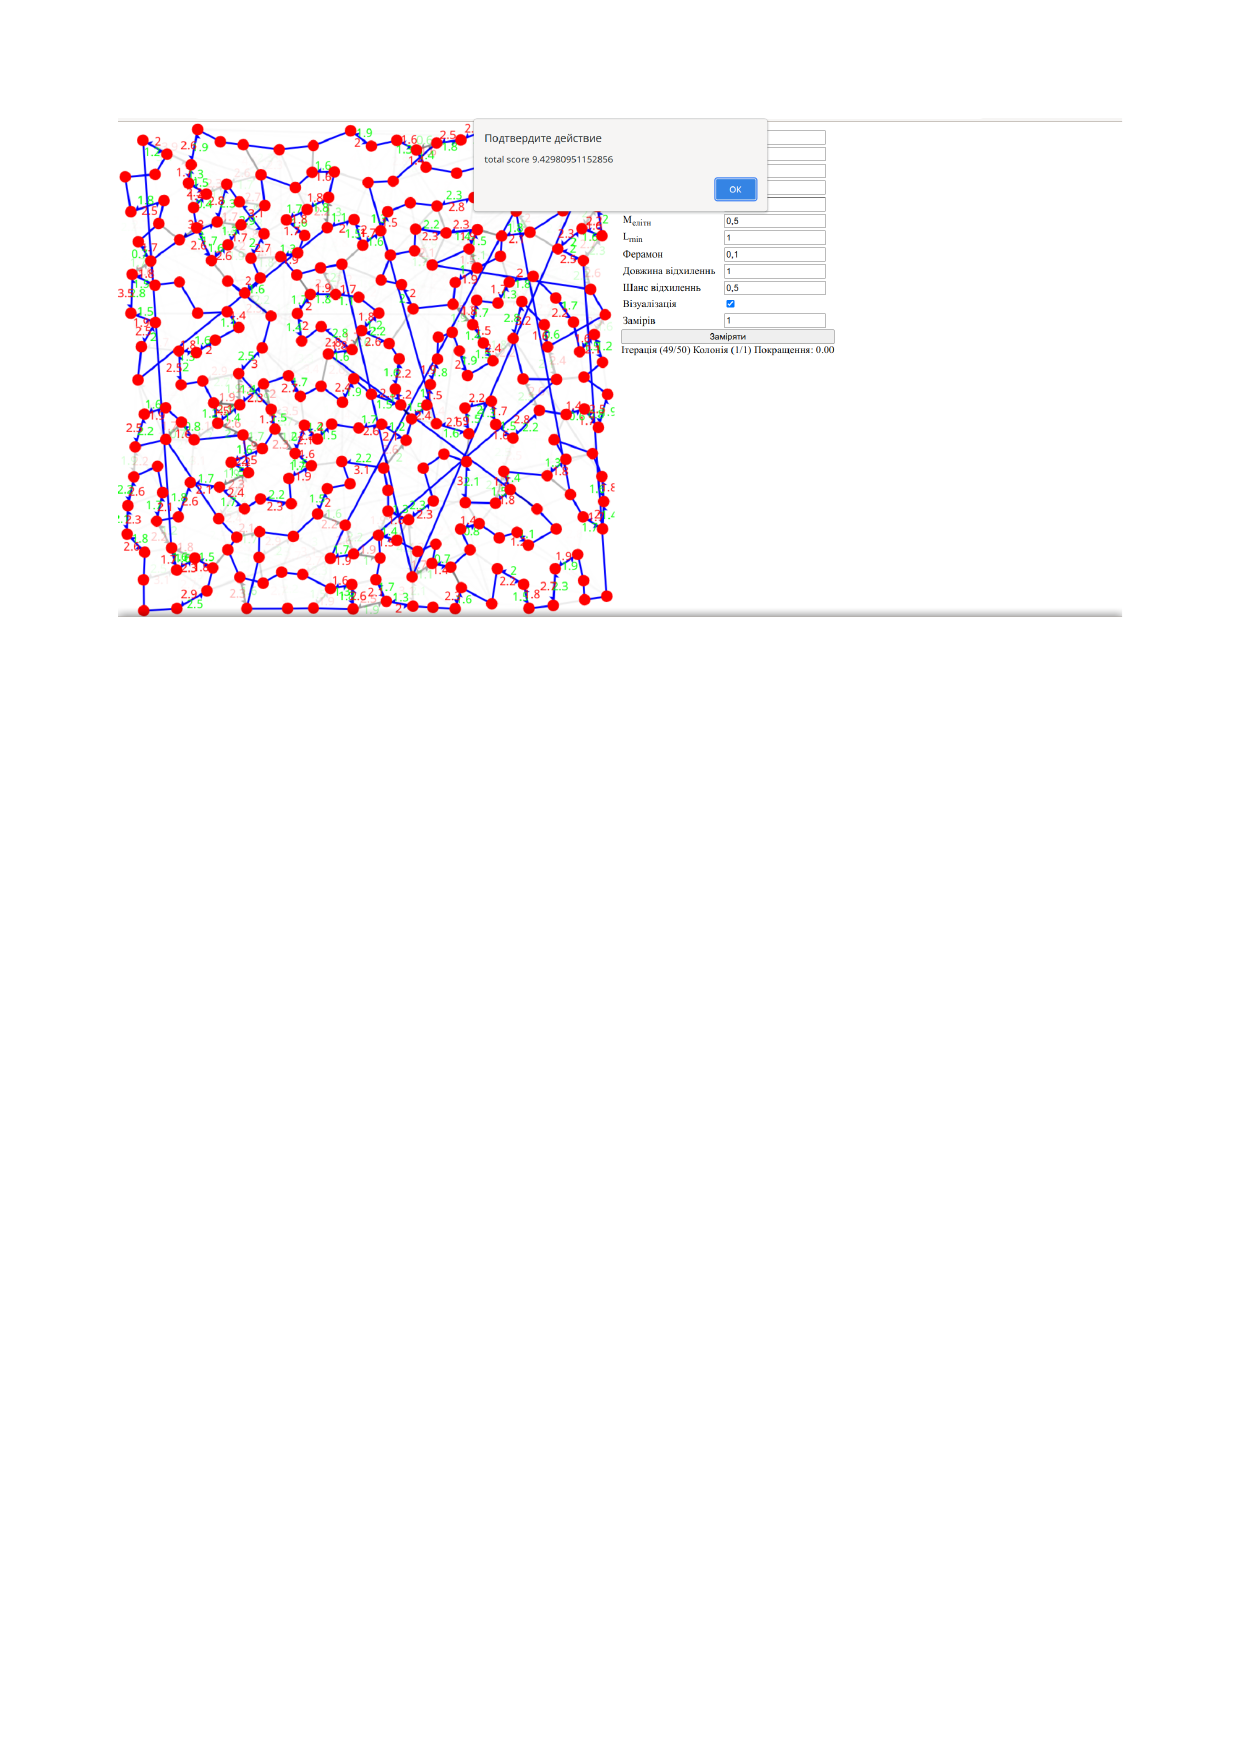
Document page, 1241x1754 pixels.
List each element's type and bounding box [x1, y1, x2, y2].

picture [118, 118, 1123, 617]
